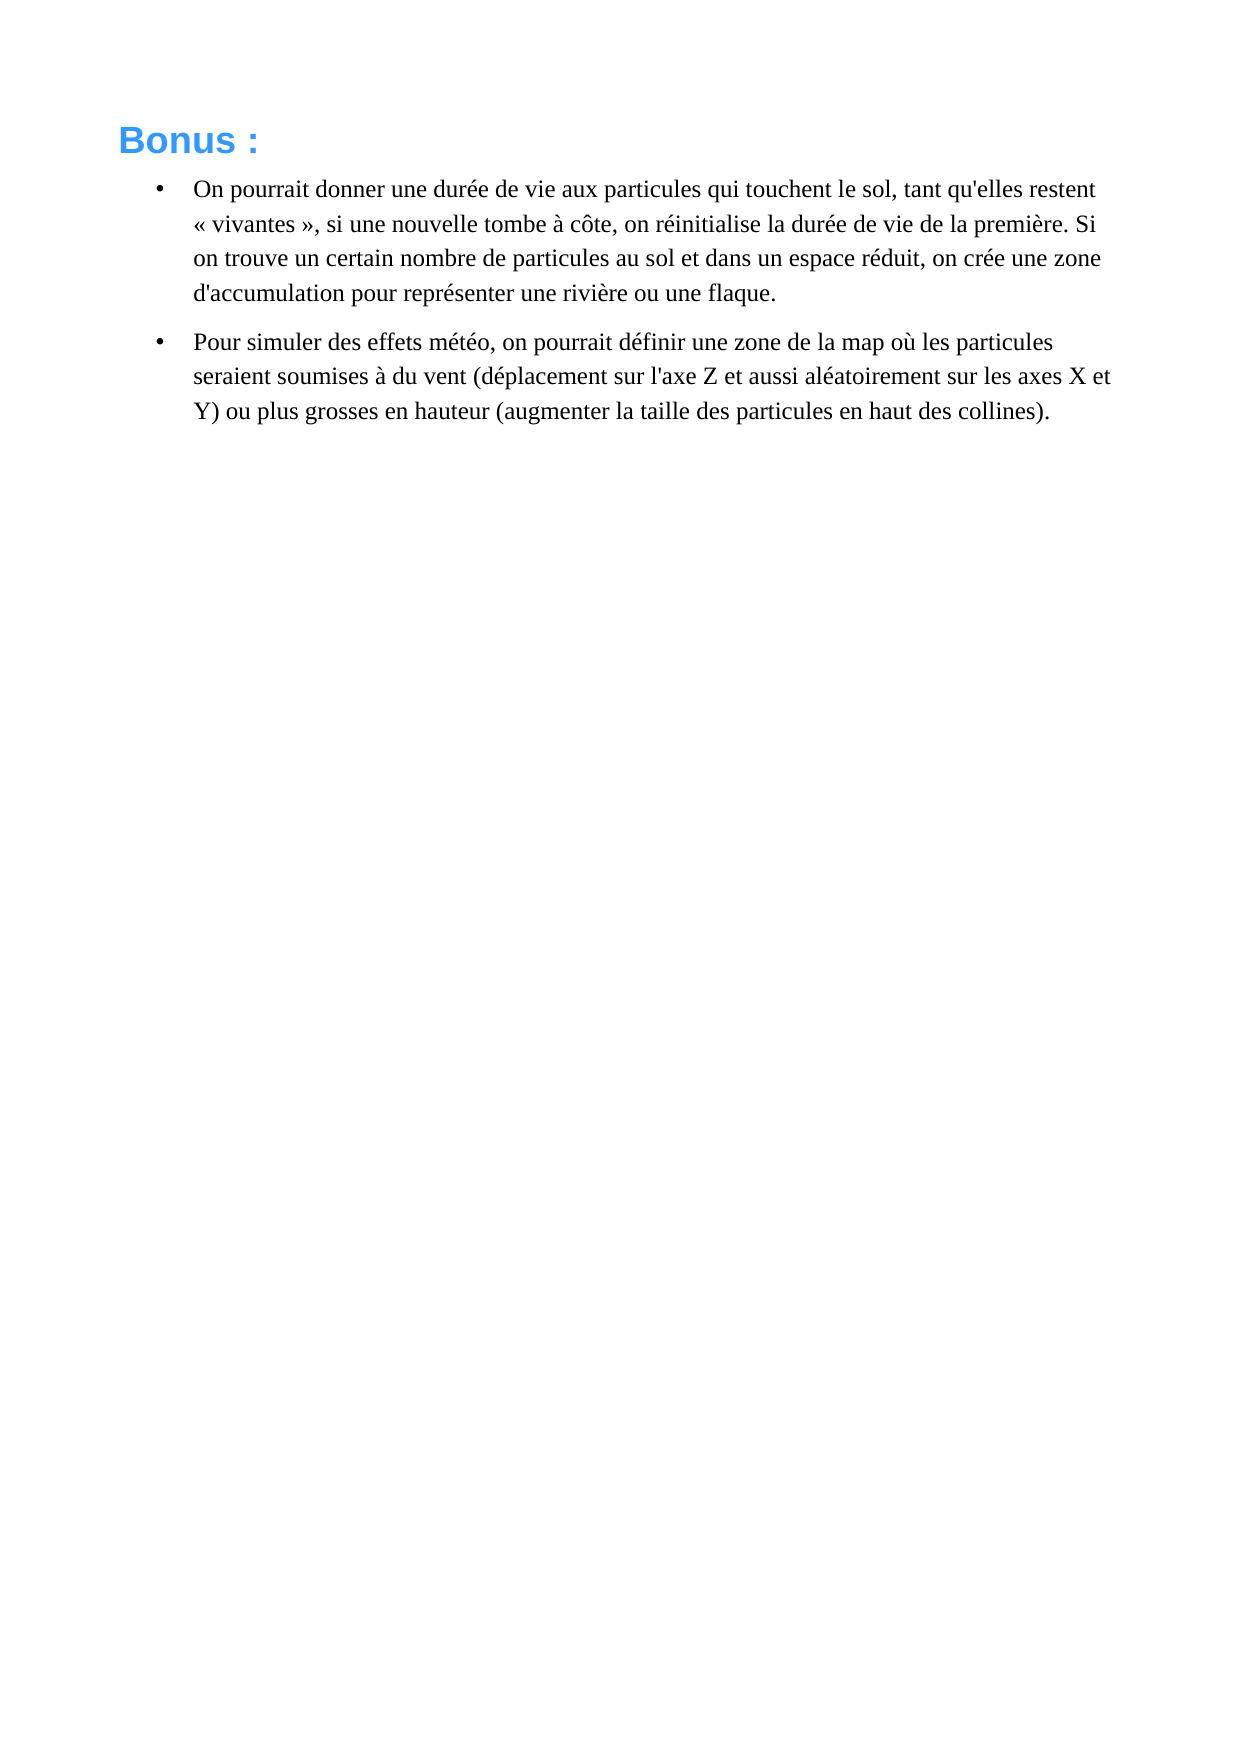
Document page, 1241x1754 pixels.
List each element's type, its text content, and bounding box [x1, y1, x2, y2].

subtitle Bonus : [118, 118, 1122, 162]
list Pour simuler des effets météo, on pourrait définir une zone de la map où les particules seraient soumises à du vent (déplacement sur l'axe Z et aussi aléatoirement sur les axes X et Y) ou plus grosses en hauteur (augmenter la taille des particules en haut des collines). [156, 327, 1122, 424]
list On pourrait donner une durée de vie aux particules qui touchent le sol, tant qu'elles restent « vivantes », si une nouvelle tombe à côte, on réinitialise la durée de vie de la première. Si on trouve un certain nombre de particules au sol et dans un espace réduit, on crée une zone d'accumulation pour représenter une rivière ou une flaque. [156, 174, 1122, 306]
